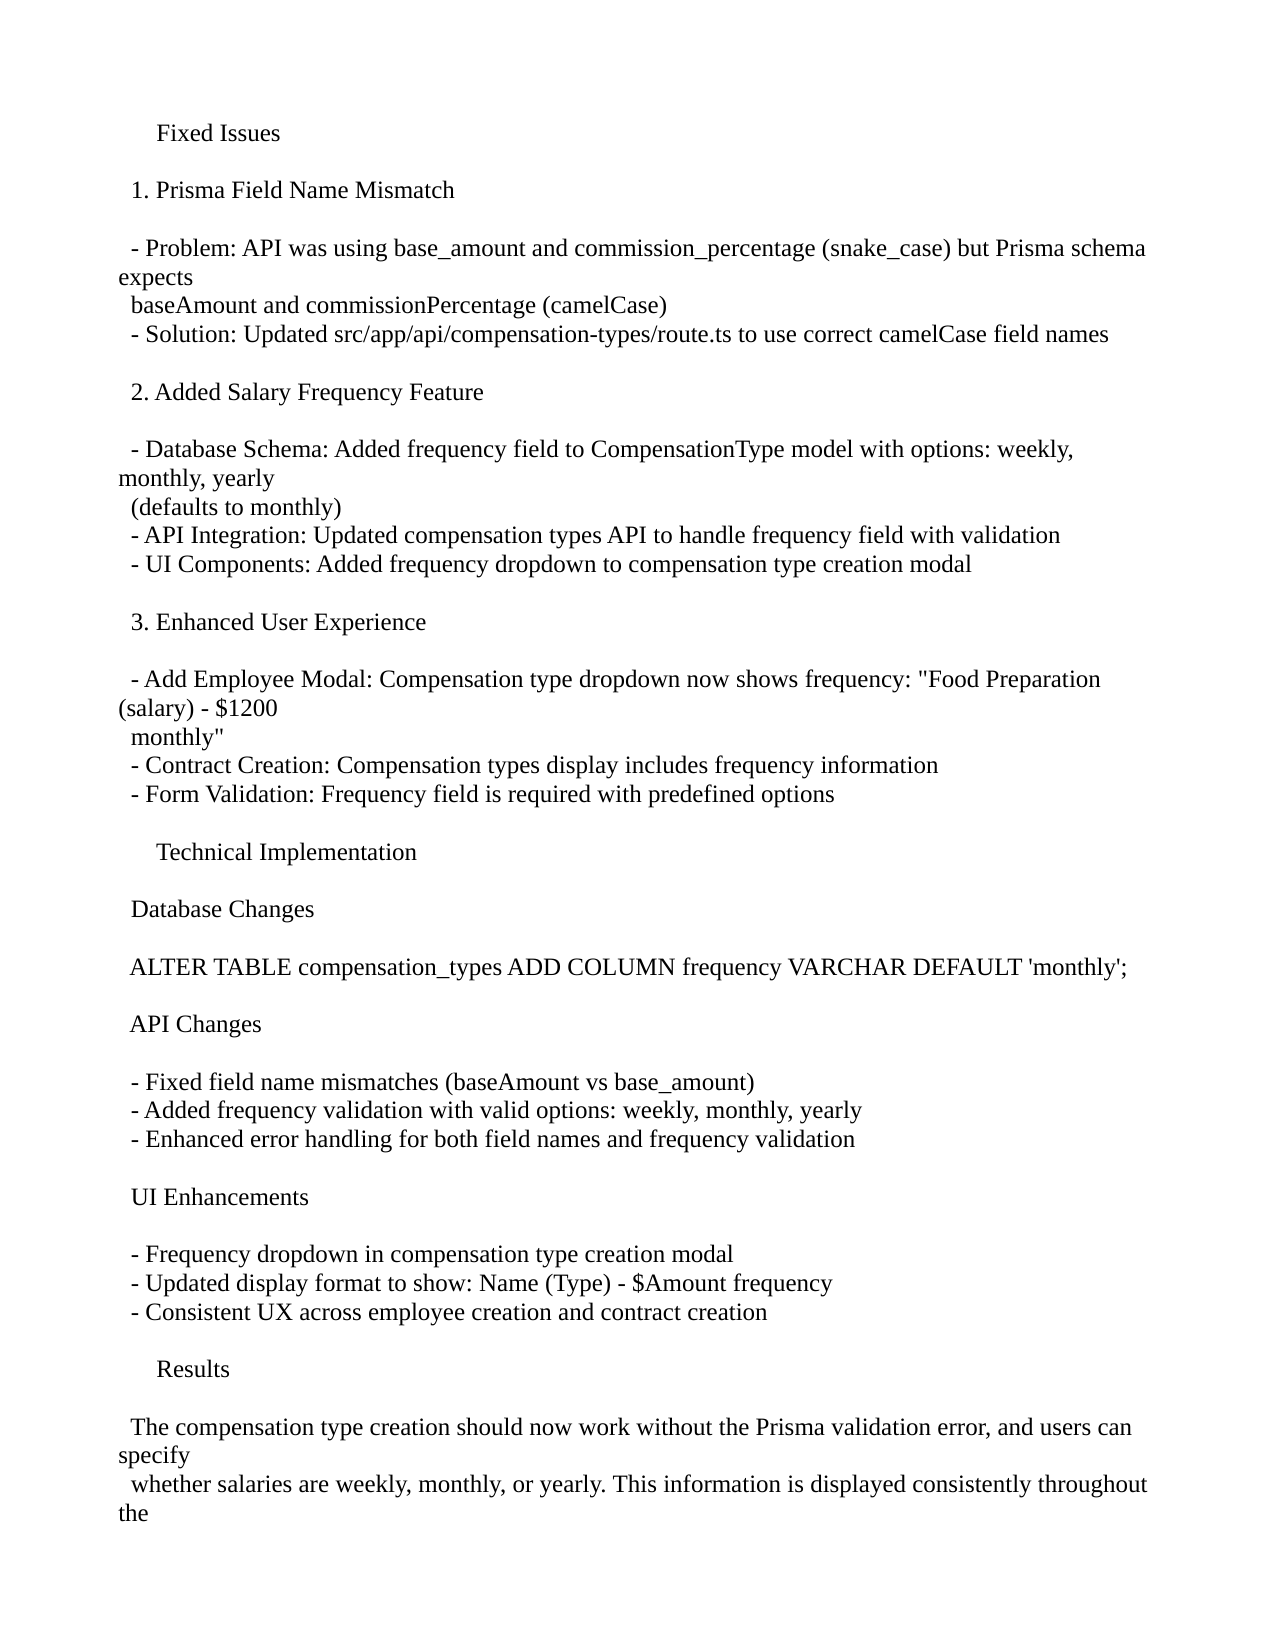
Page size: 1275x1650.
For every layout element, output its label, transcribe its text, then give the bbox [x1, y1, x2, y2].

text - UI Components: Added frequency dropdown to compensation type creation modal [118, 549, 1157, 578]
text - Added frequency validation with valid options: weekly, monthly, yearly [118, 1096, 1157, 1124]
text - Form Validation: Frequency field is required with predefined options [118, 779, 1157, 808]
text The compensation type creation should now work without the Prisma validation error, and users can specify [118, 1412, 1157, 1469]
text monthly" [118, 722, 1157, 751]
text - Database Schema: Added frequency field to CompensationType model with options: weekly, monthly, yearly [118, 434, 1157, 492]
text - API Integration: Updated compensation types API to handle frequency field with validation [118, 521, 1157, 549]
text 🔧 Technical Implementation [118, 837, 1157, 866]
text - Problem: API was using base_amount and commission_percentage (snake_case) but Prisma schema expects [118, 233, 1157, 291]
text - Updated display format to show: Name (Type) - $Amount frequency [118, 1268, 1157, 1297]
text baseAmount and commissionPercentage (camelCase) [118, 291, 1157, 319]
text - Contract Creation: Compensation types display includes frequency information [118, 751, 1157, 779]
text 🎯 Results [118, 1354, 1157, 1383]
text - Fixed field name mismatches (baseAmount vs base_amount) [118, 1067, 1157, 1096]
text - Consistent UX across employee creation and contract creation [118, 1297, 1157, 1326]
text API Changes [118, 1009, 1157, 1038]
text 3. Enhanced User Experience [118, 607, 1157, 636]
text (defaults to monthly) [118, 492, 1157, 521]
text 1. Prisma Field Name Mismatch [118, 176, 1157, 204]
text UI Enhancements [118, 1182, 1157, 1211]
text Database Changes [118, 894, 1157, 923]
text - Add Employee Modal: Compensation type dropdown now shows frequency: "Food Preparation (salary) - $1200 [118, 664, 1157, 722]
text ✅ Fixed Issues [118, 118, 1157, 147]
text ALTER TABLE compensation_types ADD COLUMN frequency VARCHAR DEFAULT 'monthly'; [118, 952, 1157, 981]
text - Solution: Updated src/app/api/compensation-types/route.ts to use correct camelCase field names [118, 319, 1157, 348]
text - Frequency dropdown in compensation type creation modal [118, 1239, 1157, 1268]
text - Enhanced error handling for both field names and frequency validation [118, 1124, 1157, 1153]
text 2. Added Salary Frequency Feature [118, 377, 1157, 406]
text whether salaries are weekly, monthly, or yearly. This information is displayed consistently throughout the [118, 1469, 1157, 1527]
